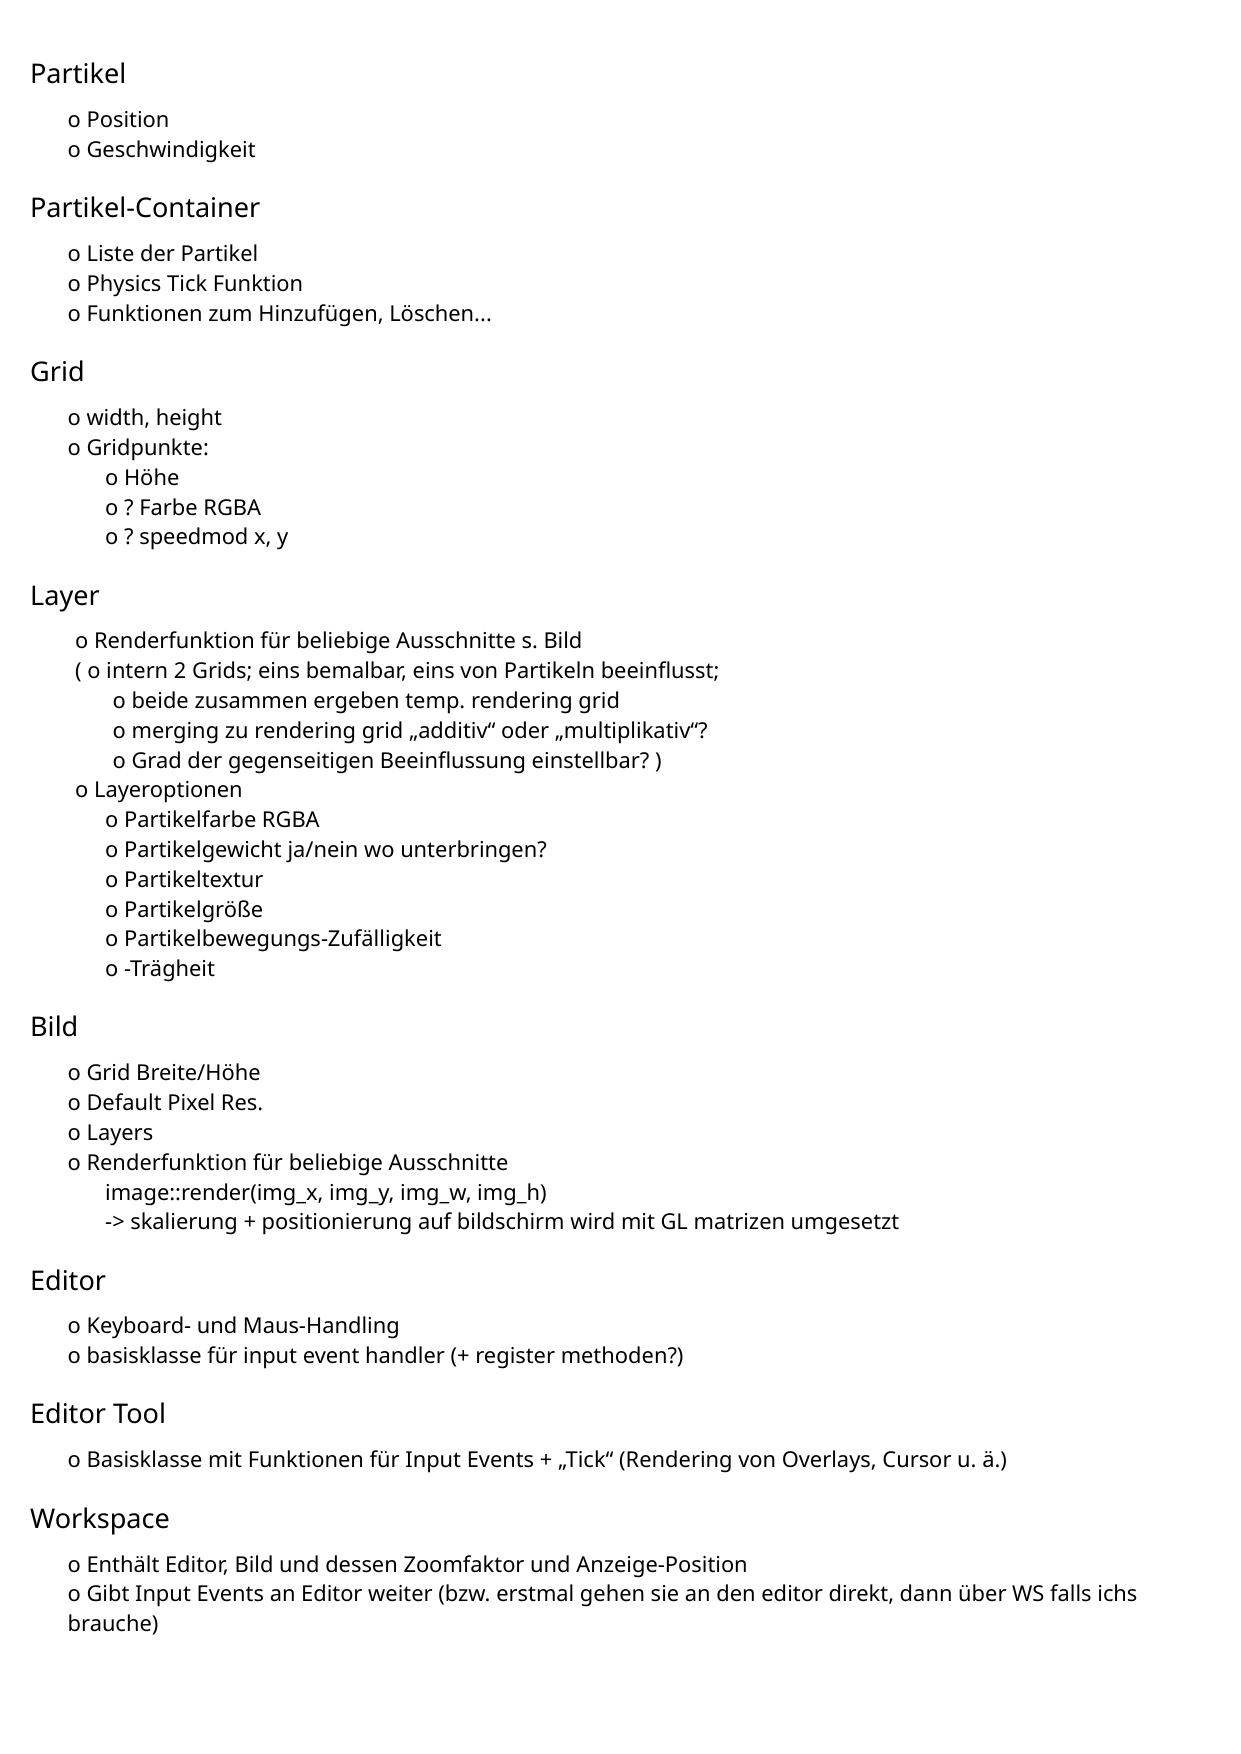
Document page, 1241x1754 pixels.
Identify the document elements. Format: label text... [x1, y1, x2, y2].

list o basisklasse für input event handler (+ register methoden?) [30, 1340, 1181, 1370]
list o Gibt Input Events an Editor weiter (bzw. erstmal gehen sie an den editor direkt, dann über WS falls ichs brauche) [30, 1578, 1181, 1638]
list o Keyboard- und Maus-Handling [30, 1310, 1181, 1340]
list -> skalierung + positionierung auf bildschirm wird mit GL matrizen umgesetzt [67, 1206, 1181, 1236]
list o Partikeltextur [67, 864, 1181, 893]
list o Enthält Editor, Bild und dessen Zoomfaktor und Anzeige-Position [30, 1548, 1181, 1578]
list o Default Pixel Res. [30, 1087, 1181, 1117]
subtitle Layer [30, 576, 1181, 613]
text o Renderfunktion für beliebige Ausschnitte s. Bild [75, 625, 1181, 655]
list o Liste der Partikel [30, 238, 1181, 268]
list o Physics Tick Funktion [30, 268, 1181, 298]
list o Funktionen zum Hinzufügen, Löschen... [30, 298, 1181, 328]
list image::render(img_x, img_y, img_w, img_h) [67, 1176, 1181, 1206]
list o merging zu rendering grid „additiv“ oder „multiplikativ“? [75, 715, 1181, 744]
subtitle Bild [30, 1008, 1181, 1045]
subtitle Workspace [30, 1499, 1181, 1536]
list o Basisklasse mit Funktionen für Input Events + „Tick“ (Rendering von Overlays, Cursor u. ä.) [30, 1444, 1181, 1474]
list o -Trägheit [67, 953, 1181, 983]
list o Partikelfarbe RGBA [67, 804, 1181, 834]
list o Renderfunktion für beliebige Ausschnitte [30, 1147, 1181, 1176]
list o width, height [30, 402, 1181, 432]
text ( o intern 2 Grids; eins bemalbar, eins von Partikeln beeinflusst; [75, 655, 1181, 685]
subtitle Partikel-Container [30, 189, 1181, 226]
subtitle Editor Tool [30, 1395, 1181, 1432]
list o Geschwindigkeit [30, 134, 1181, 164]
list o beide zusammen ergeben temp. rendering grid [75, 685, 1181, 715]
subtitle Grid [30, 353, 1181, 389]
list o Partikelgewicht ja/nein wo unterbringen? [67, 834, 1181, 864]
list o Grad der gegenseitigen Beeinflussung einstellbar? ) [75, 744, 1181, 774]
list o Position [30, 104, 1181, 134]
list o Layers [30, 1117, 1181, 1147]
list o ? speedmod x, y [67, 521, 1181, 551]
subtitle Editor [30, 1261, 1181, 1298]
list o Gridpunkte: [30, 432, 1181, 462]
list o Partikelbewegungs-Zufälligkeit [67, 923, 1181, 953]
list o Grid Breite/Höhe [30, 1057, 1181, 1087]
subtitle Partikel [30, 55, 1181, 92]
list o Partikelgröße [67, 893, 1181, 923]
list o Höhe [67, 462, 1181, 491]
list o ? Farbe RGBA [67, 491, 1181, 521]
text o Layeroptionen [75, 774, 1181, 804]
